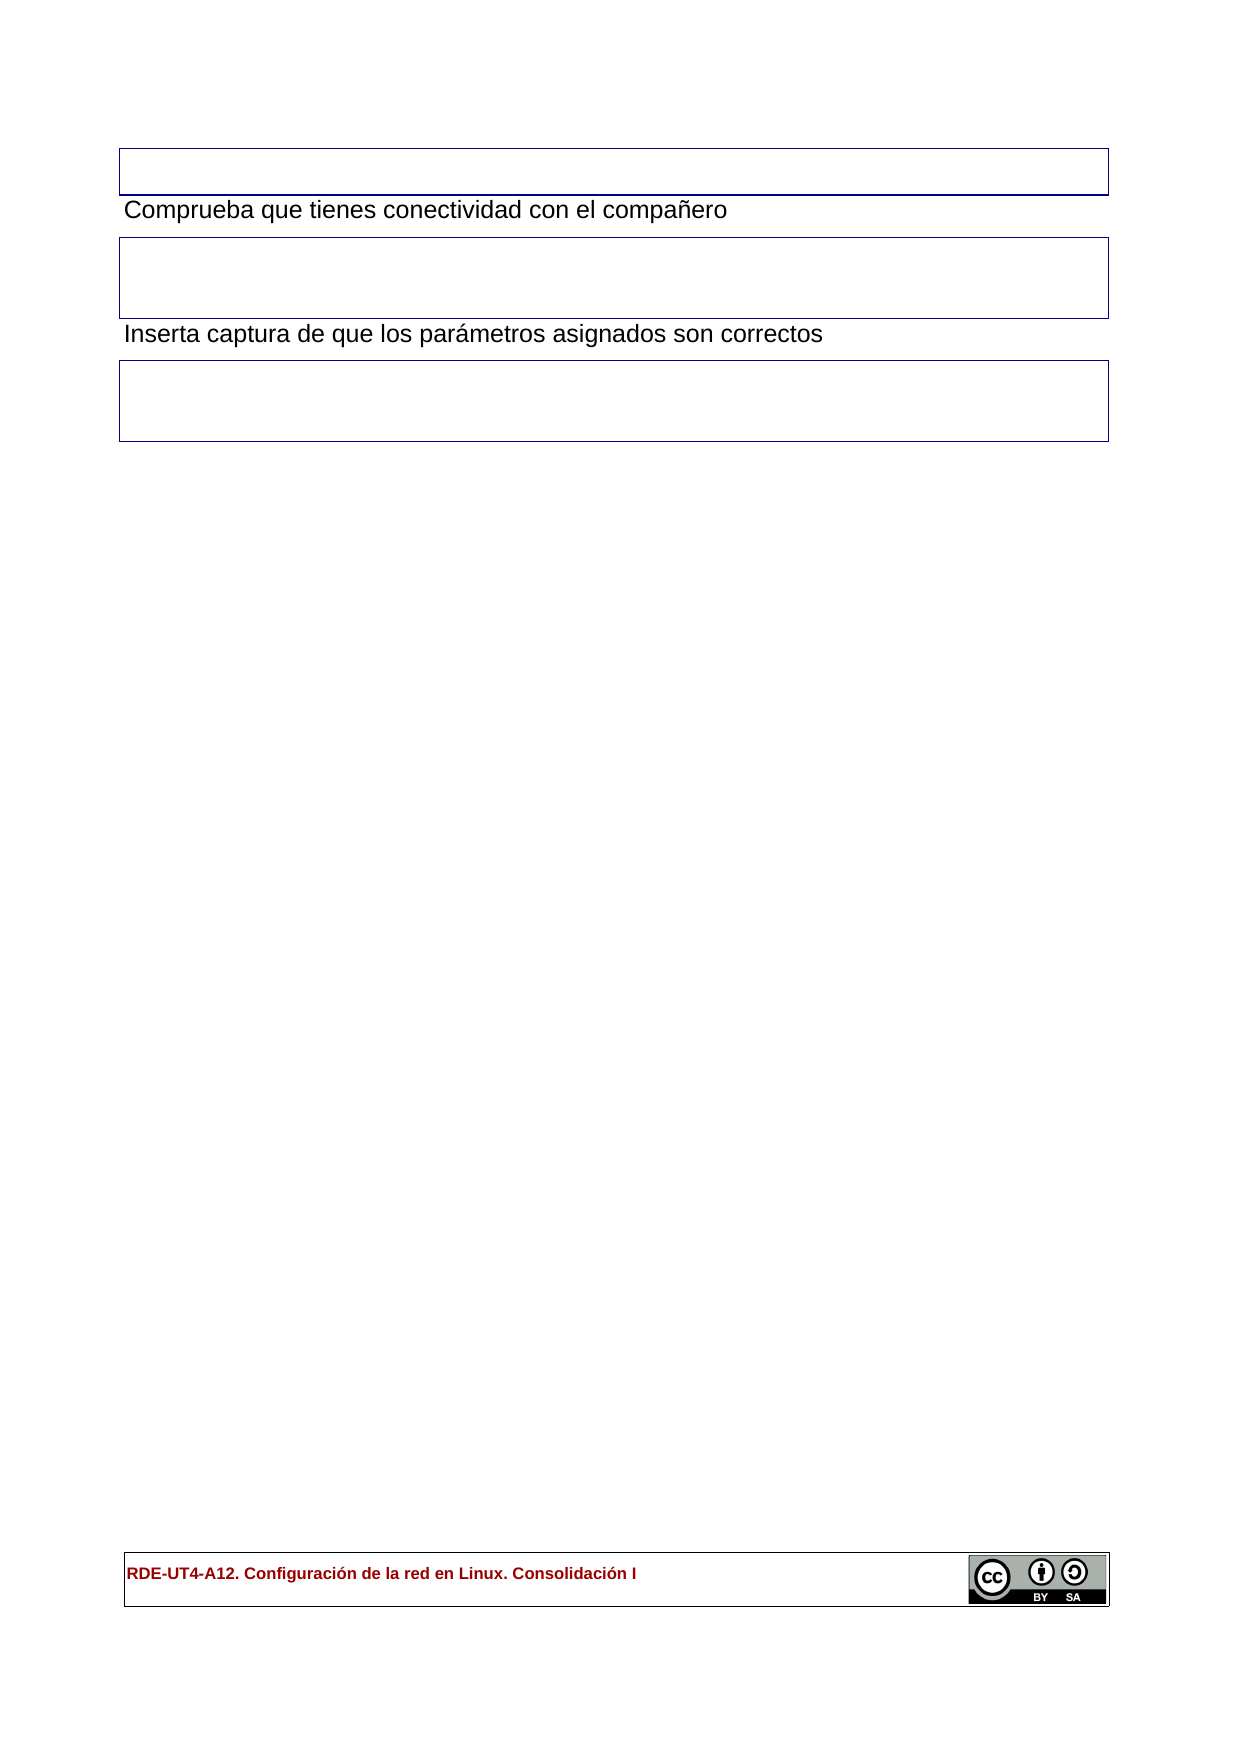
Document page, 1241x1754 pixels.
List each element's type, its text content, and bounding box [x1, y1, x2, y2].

table_header [120, 238, 1108, 317]
text Inserta captura de que los parámetros asignados son correctos [123, 319, 1109, 347]
table_header [120, 361, 1108, 441]
picture [968, 1555, 1107, 1604]
table_header [120, 149, 1108, 194]
text Comprueba que tienes conectividad con el compañero [123, 196, 1109, 224]
